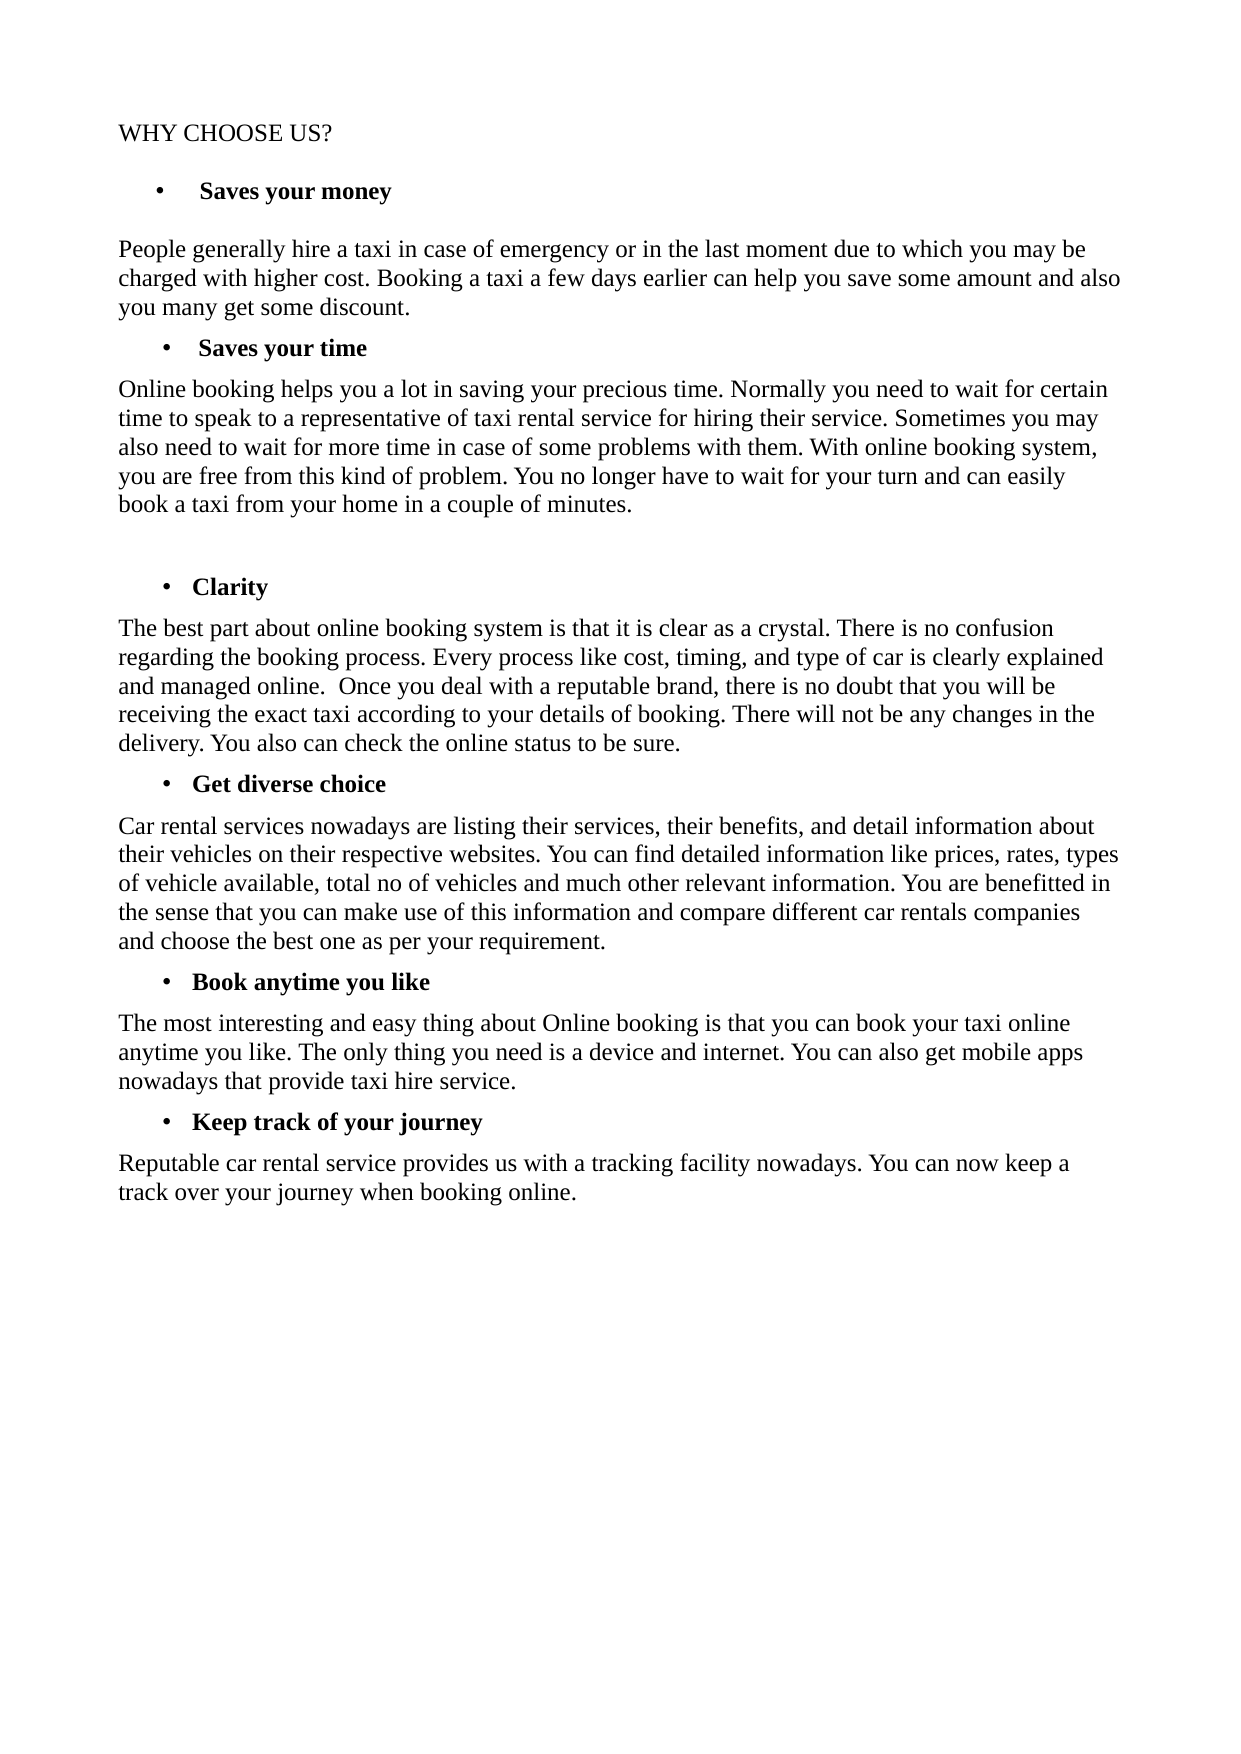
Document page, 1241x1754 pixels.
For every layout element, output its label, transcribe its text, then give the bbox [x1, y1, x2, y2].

text The best part about online booking system is that it is clear as a crystal. There is no confusion regarding the booking process. Every process like cost, timing, and type of car is clearly explained and managed online. Once you deal with a reputable brand, there is no doubt that you will be receiving the exact taxi according to your details of booking. There will not be any changes in the delivery. You also can check the online status to be sure. [118, 613, 1122, 757]
text Reputable car rental service provides us with a tracking facility nowadays. You can now keep a track over your journey when booking online. [118, 1148, 1122, 1206]
list Book anytime you like [162, 967, 1122, 996]
text People generally hire a taxi in case of emergency or in the last moment due to which you may be charged with higher cost. Booking a taxi a few days earlier can help you save some amount and also you many get some discount. [118, 234, 1122, 321]
list Clarity [162, 572, 1122, 601]
text Online booking helps you a lot in saving your precious time. Normally you need to wait for certain time to speak to a representative of taxi rental service for hiring their service. Sometimes you may also need to wait for more time in case of some problems with them. With online booking system, you are free from this kind of problem. You no longer have to wait for your turn and can easily book a taxi from your home in a couple of minutes. [118, 374, 1122, 518]
list Saves your time [162, 333, 1122, 362]
text Car rental services nowadays are listing their services, their benefits, and detail information about their vehicles on their respective websites. You can find detailed information like prices, rates, types of vehicle available, total no of vehicles and much other relevant information. You are benefitted in the sense that you can make use of this information and compare different car rentals companies and choose the best one as per your requirement. [118, 811, 1122, 954]
text WHY CHOOSE US? [118, 118, 1122, 147]
text The most interesting and easy thing about Online booking is that you can book your taxi online anytime you like. The only thing you need is a device and internet. You can also get mobile apps nowadays that provide taxi hire service. [118, 1008, 1122, 1094]
list Saves your money [156, 176, 1122, 205]
list Get diverse choice [162, 769, 1122, 798]
list Keep track of your journey [162, 1107, 1122, 1136]
